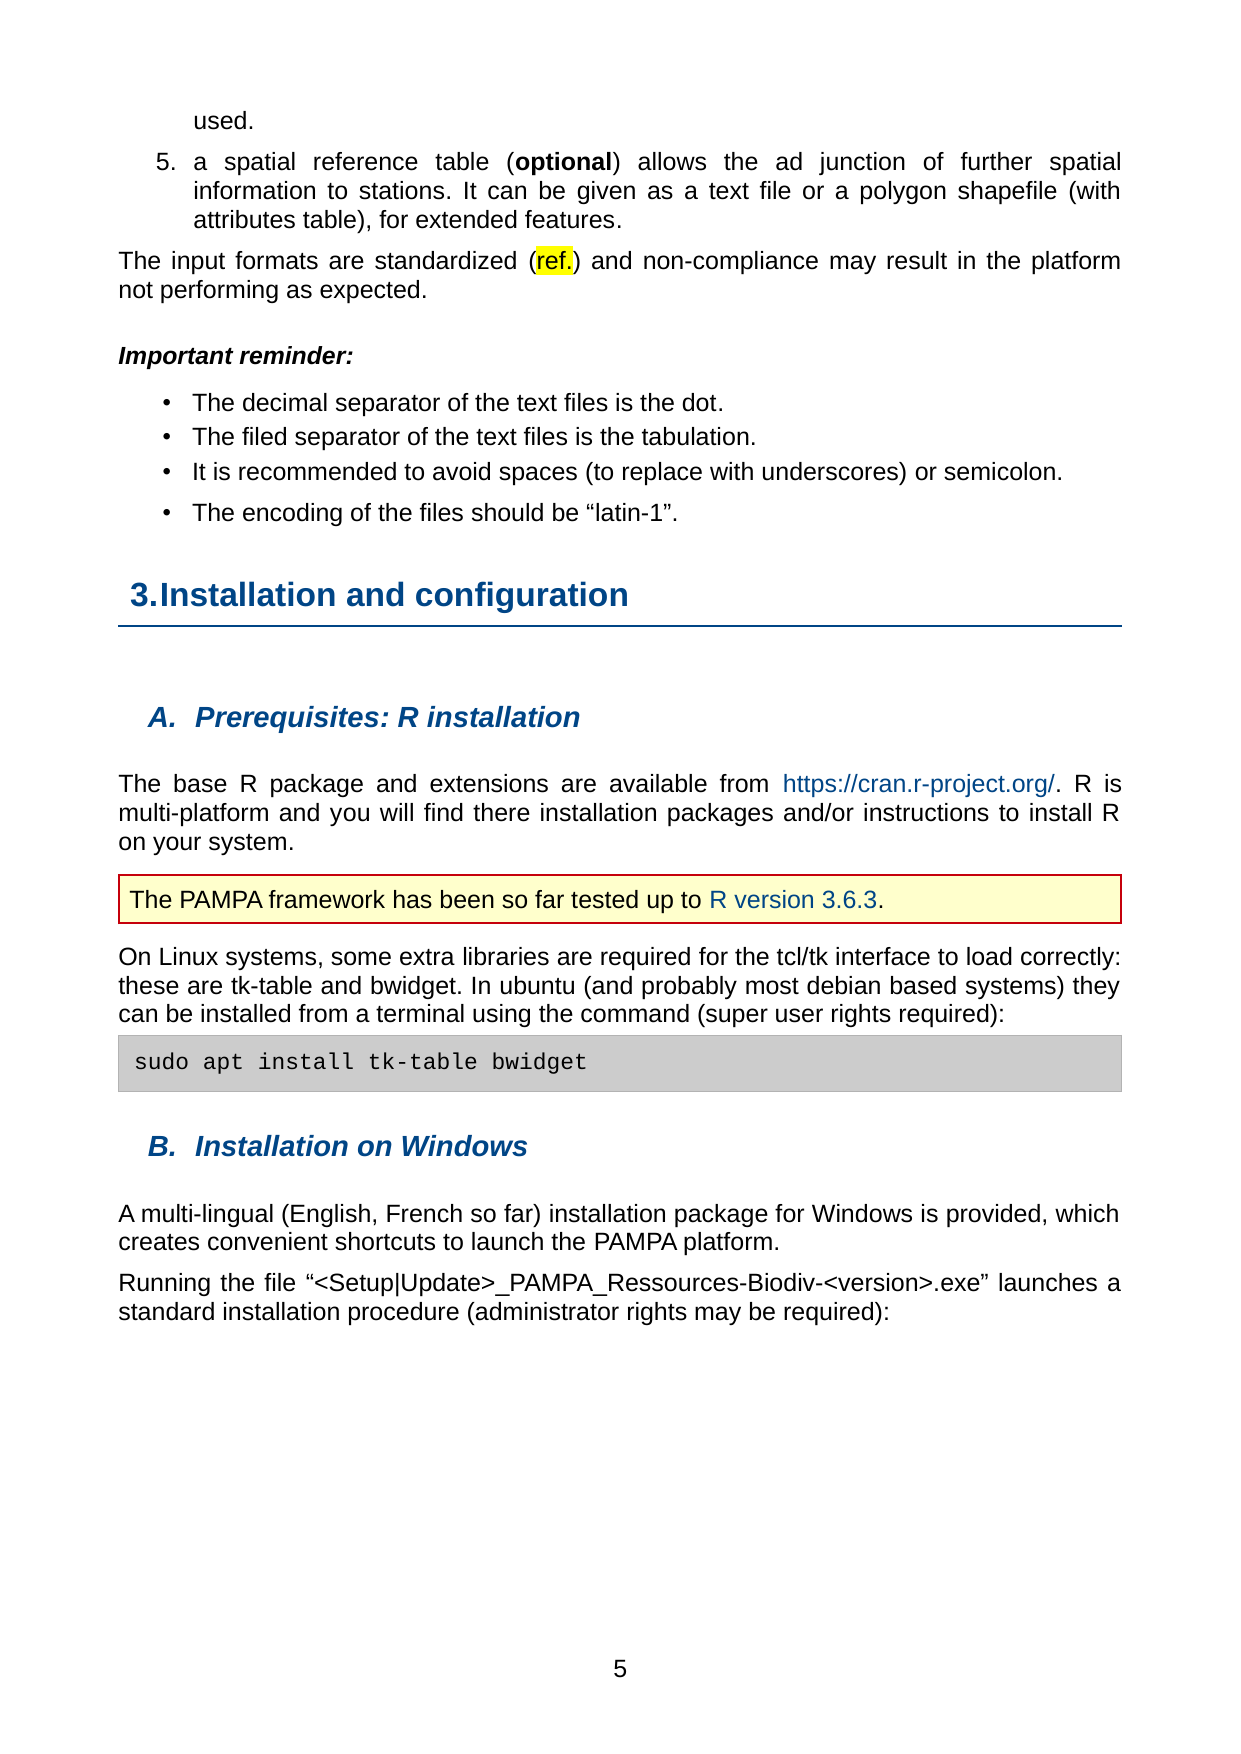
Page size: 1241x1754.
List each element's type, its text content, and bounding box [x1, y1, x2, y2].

text The PAMPA framework has been so far tested up to R version 3.6.3. [120, 876, 1120, 922]
text Running the file “<Setup|Update>_PAMPA_Ressources-Biodiv-<version>.exe” launches a standard installation procedure (administrator rights may be required): [118, 1268, 1122, 1326]
text A multi-lingual (English, French so far) installation package for Windows is provided, which creates convenient shortcuts to launch the PAMPA platform. [118, 1198, 1122, 1256]
subtitle Prerequisites: R installation [148, 699, 1122, 733]
list It is recommended to avoid spaces (to replace with underscores) or semicolon. [162, 457, 1122, 486]
list The filed separator of the text files is the tabulation. [162, 422, 1122, 451]
subtitle Installation on Windows [148, 1129, 1122, 1162]
subtitle Important reminder: [118, 341, 1122, 369]
text On Linux systems, some extra libraries are required for the tcl/tk interface to load correctly: these are tk-table and bwidget. In ubuntu (and probably most debian based systems) they can be installed from a terminal using the command (super user rights required): [118, 942, 1122, 1028]
text sudo apt install tk-table bwidget [119, 1036, 1121, 1091]
subtitle Installation and configuration [118, 563, 1122, 625]
text The base R package and extensions are available from https://cran.r-project.org/. R is multi-platform and you will find there installation packages and/or instructions to install R on your system. [118, 769, 1122, 855]
list The decimal separator of the text files is the dot. [162, 388, 1122, 416]
list a spatial reference table (optional) allows the ad junction of further spatial information to stations. It can be given as a text file or a polygon shapefile (with attributes table), for extended features. [156, 147, 1122, 234]
list The encoding of the files should be “latin-1”. [162, 498, 1122, 527]
text The input formats are standardized (ref.) and non-compliance may result in the platform not performing as expected. [118, 246, 1122, 303]
list used. [156, 106, 1122, 135]
